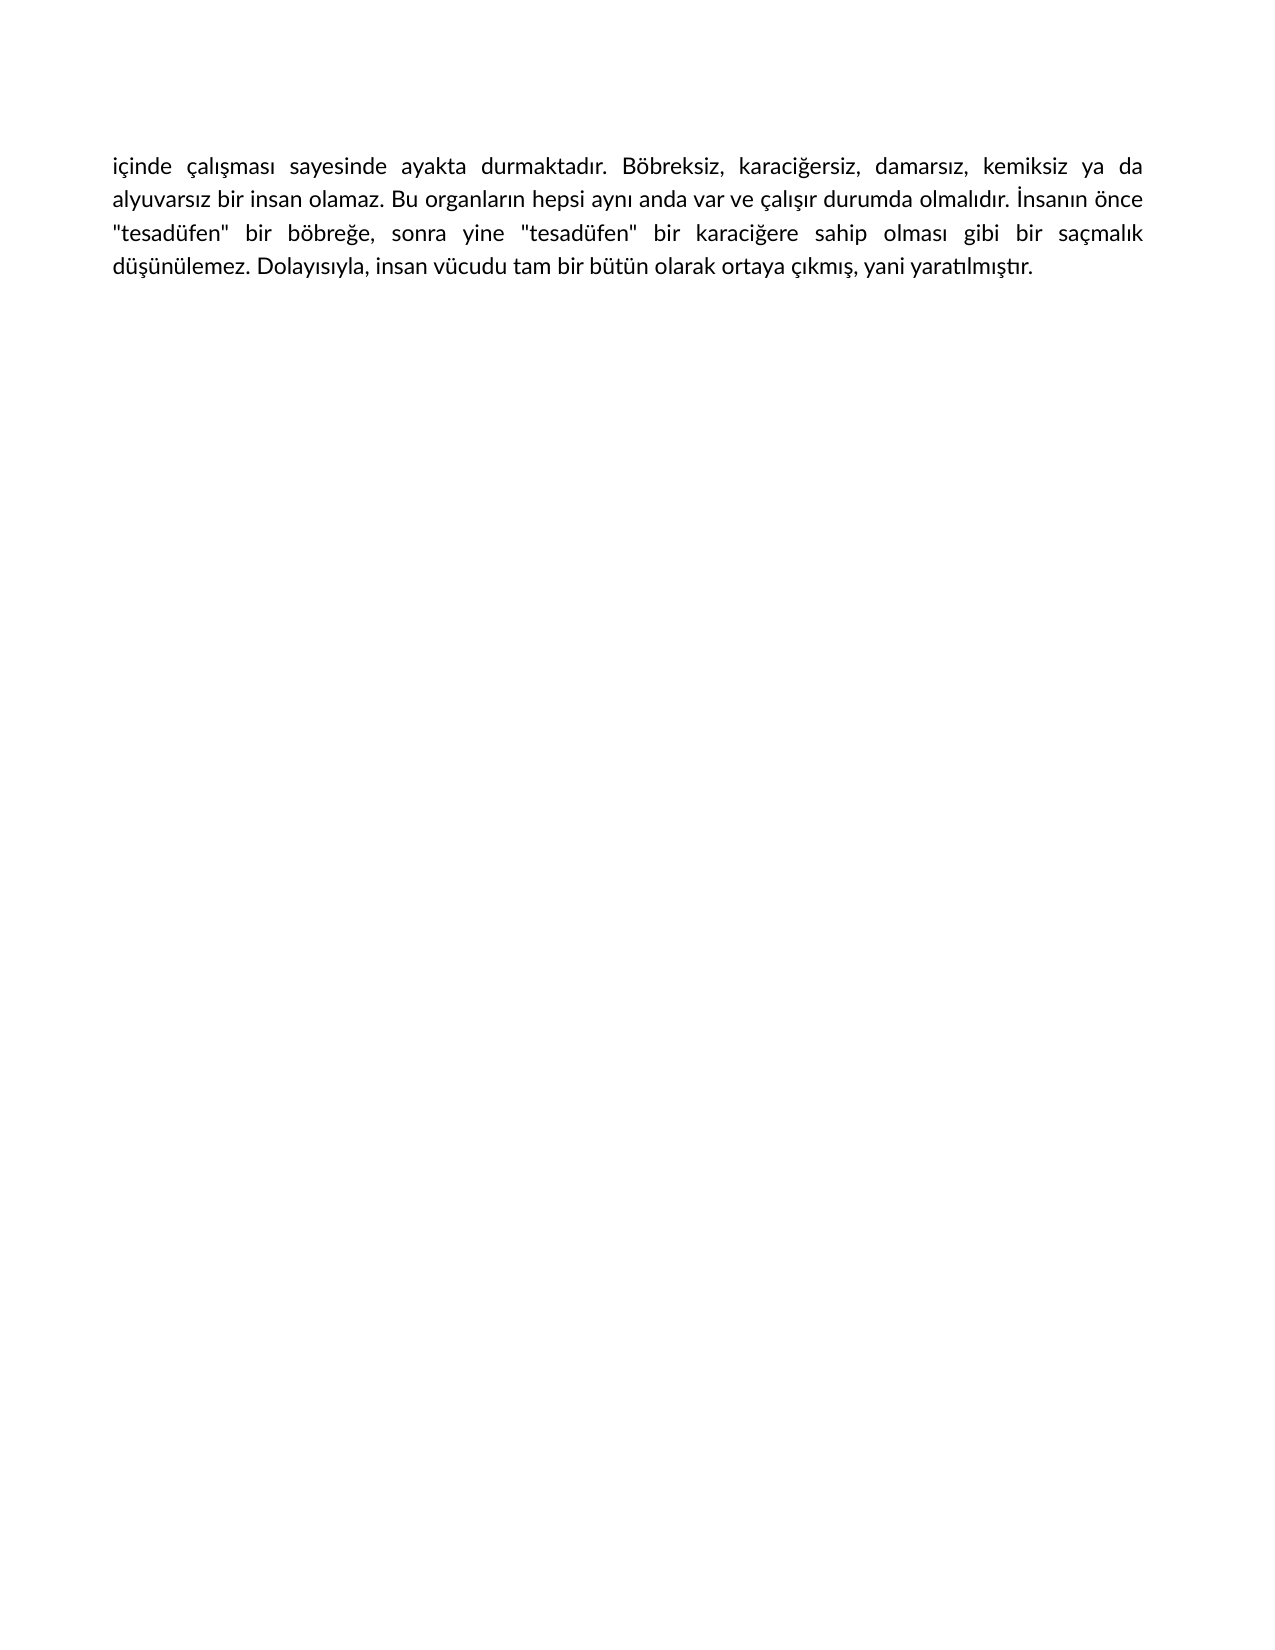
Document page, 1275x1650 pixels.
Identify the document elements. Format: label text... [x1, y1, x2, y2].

text içinde çalışması sayesinde ayakta durmaktadır. Böbreksiz, karaciğersiz, damarsız, kemiksiz ya da alyuvarsız bir insan olamaz. Bu organların hepsi aynı anda var ve çalışır durumda olmalıdır. İnsanın önce "tesadüfen" bir böbreğe, sonra yine "tesadüfen" bir karaciğere sahip olması gibi bir saçmalık düşünülemez. Dolayısıyla, insan vücudu tam bir bütün olarak ortaya çıkmış, yani yaratılmıştır. [112, 148, 1145, 281]
